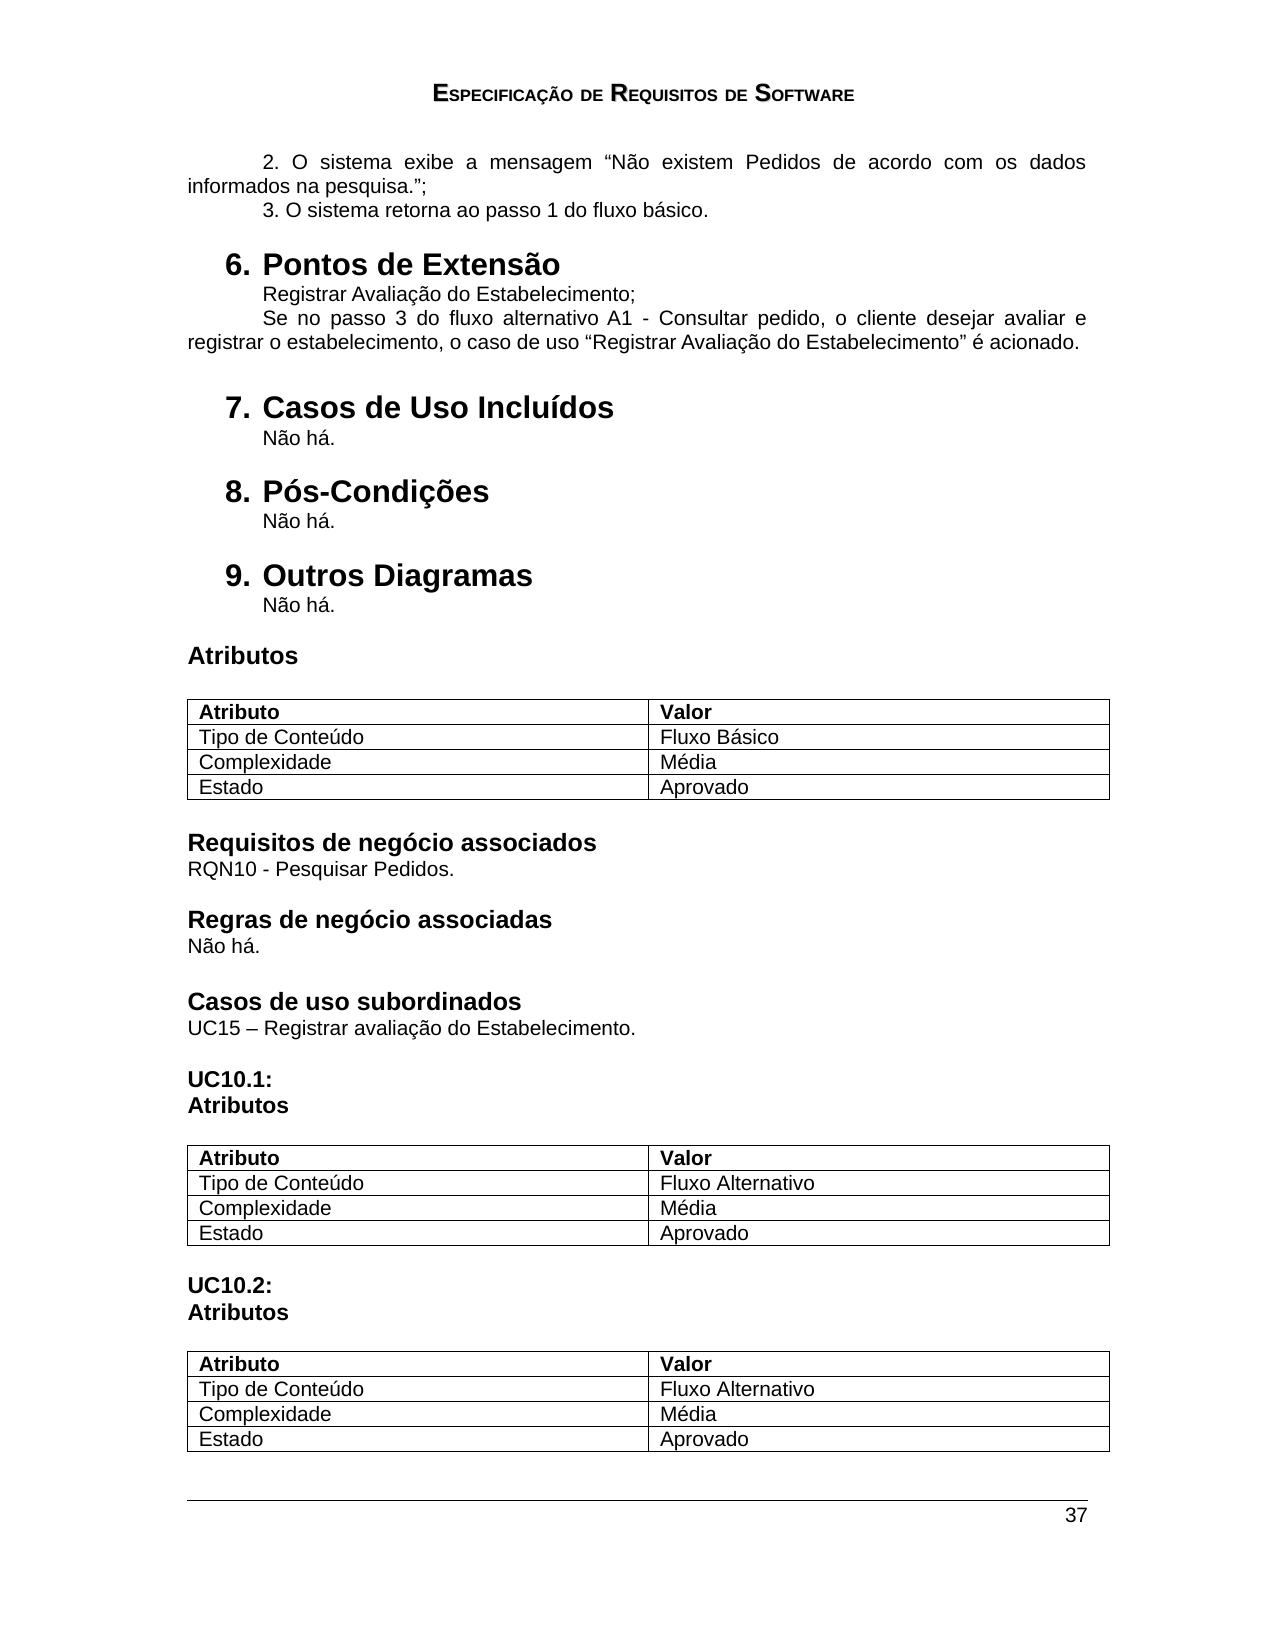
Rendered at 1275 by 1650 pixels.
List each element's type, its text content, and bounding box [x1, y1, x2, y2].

table_cell Aprovado [649, 1221, 1109, 1245]
table_header Atributo [188, 700, 648, 724]
table_cell Complexidade [188, 1196, 648, 1220]
subtitle Outros Diagramas [225, 557, 1088, 593]
text RQN10 - Pesquisar Pedidos. [187, 857, 1088, 881]
text Não há. [187, 934, 1088, 958]
table_header Valor [649, 1146, 1109, 1170]
subtitle Pós-Condições [225, 473, 1088, 509]
table_cell Complexidade [188, 1402, 648, 1426]
text Registrar Avaliação do Estabelecimento; [187, 282, 1088, 306]
text Requisitos de negócio associados [187, 828, 1088, 857]
table_cell Fluxo Alternativo [649, 1171, 1109, 1195]
table_cell Estado [188, 775, 648, 799]
text Atributos [187, 641, 1088, 670]
text Atributos [187, 1298, 1088, 1325]
text 2. O sistema exibe a mensagem “Não existem Pedidos de acordo com os dados informados na pesquisa.”; [187, 150, 1088, 198]
table_cell Média [649, 750, 1109, 774]
table_cell Aprovado [649, 1427, 1109, 1451]
table_cell Média [649, 1402, 1109, 1426]
table_cell Aprovado [649, 775, 1109, 799]
text Regras de negócio associadas [187, 905, 1088, 934]
text UC15 – Registrar avaliação do Estabelecimento. [187, 1015, 1088, 1039]
text Não há. [187, 426, 1088, 449]
subtitle Pontos de Extensão [225, 246, 1088, 282]
text Atributos [187, 1092, 1088, 1118]
text Não há. [187, 509, 1088, 533]
table_cell Tipo de Conteúdo [188, 1377, 648, 1401]
table_header Valor [649, 1352, 1109, 1376]
text UC10.1: [187, 1066, 1088, 1092]
table_cell Média [649, 1196, 1109, 1220]
text UC10.2: [187, 1272, 1088, 1298]
table_cell Estado [188, 1427, 648, 1451]
text 3. O sistema retorna ao passo 1 do fluxo básico. [187, 198, 1088, 222]
table_header Atributo [188, 1146, 648, 1170]
table_cell Tipo de Conteúdo [188, 1171, 648, 1195]
table_cell Fluxo Alternativo [649, 1377, 1109, 1401]
table_cell Fluxo Básico [649, 725, 1109, 749]
table_header Atributo [188, 1352, 648, 1376]
table_cell Complexidade [188, 750, 648, 774]
table_header Valor [649, 700, 1109, 724]
table_cell Tipo de Conteúdo [188, 725, 648, 749]
text Casos de uso subordinados [187, 987, 1088, 1015]
text Não há. [187, 593, 1088, 617]
subtitle Casos de Uso Incluídos [225, 389, 1088, 426]
text Se no passo 3 do fluxo alternativo A1 - Consultar pedido, o cliente desejar avaliar e registrar o estabelecimento, o caso de uso “Registrar Avaliação do Estabelecimento” é acionado. [187, 306, 1088, 354]
table_cell Estado [188, 1221, 648, 1245]
